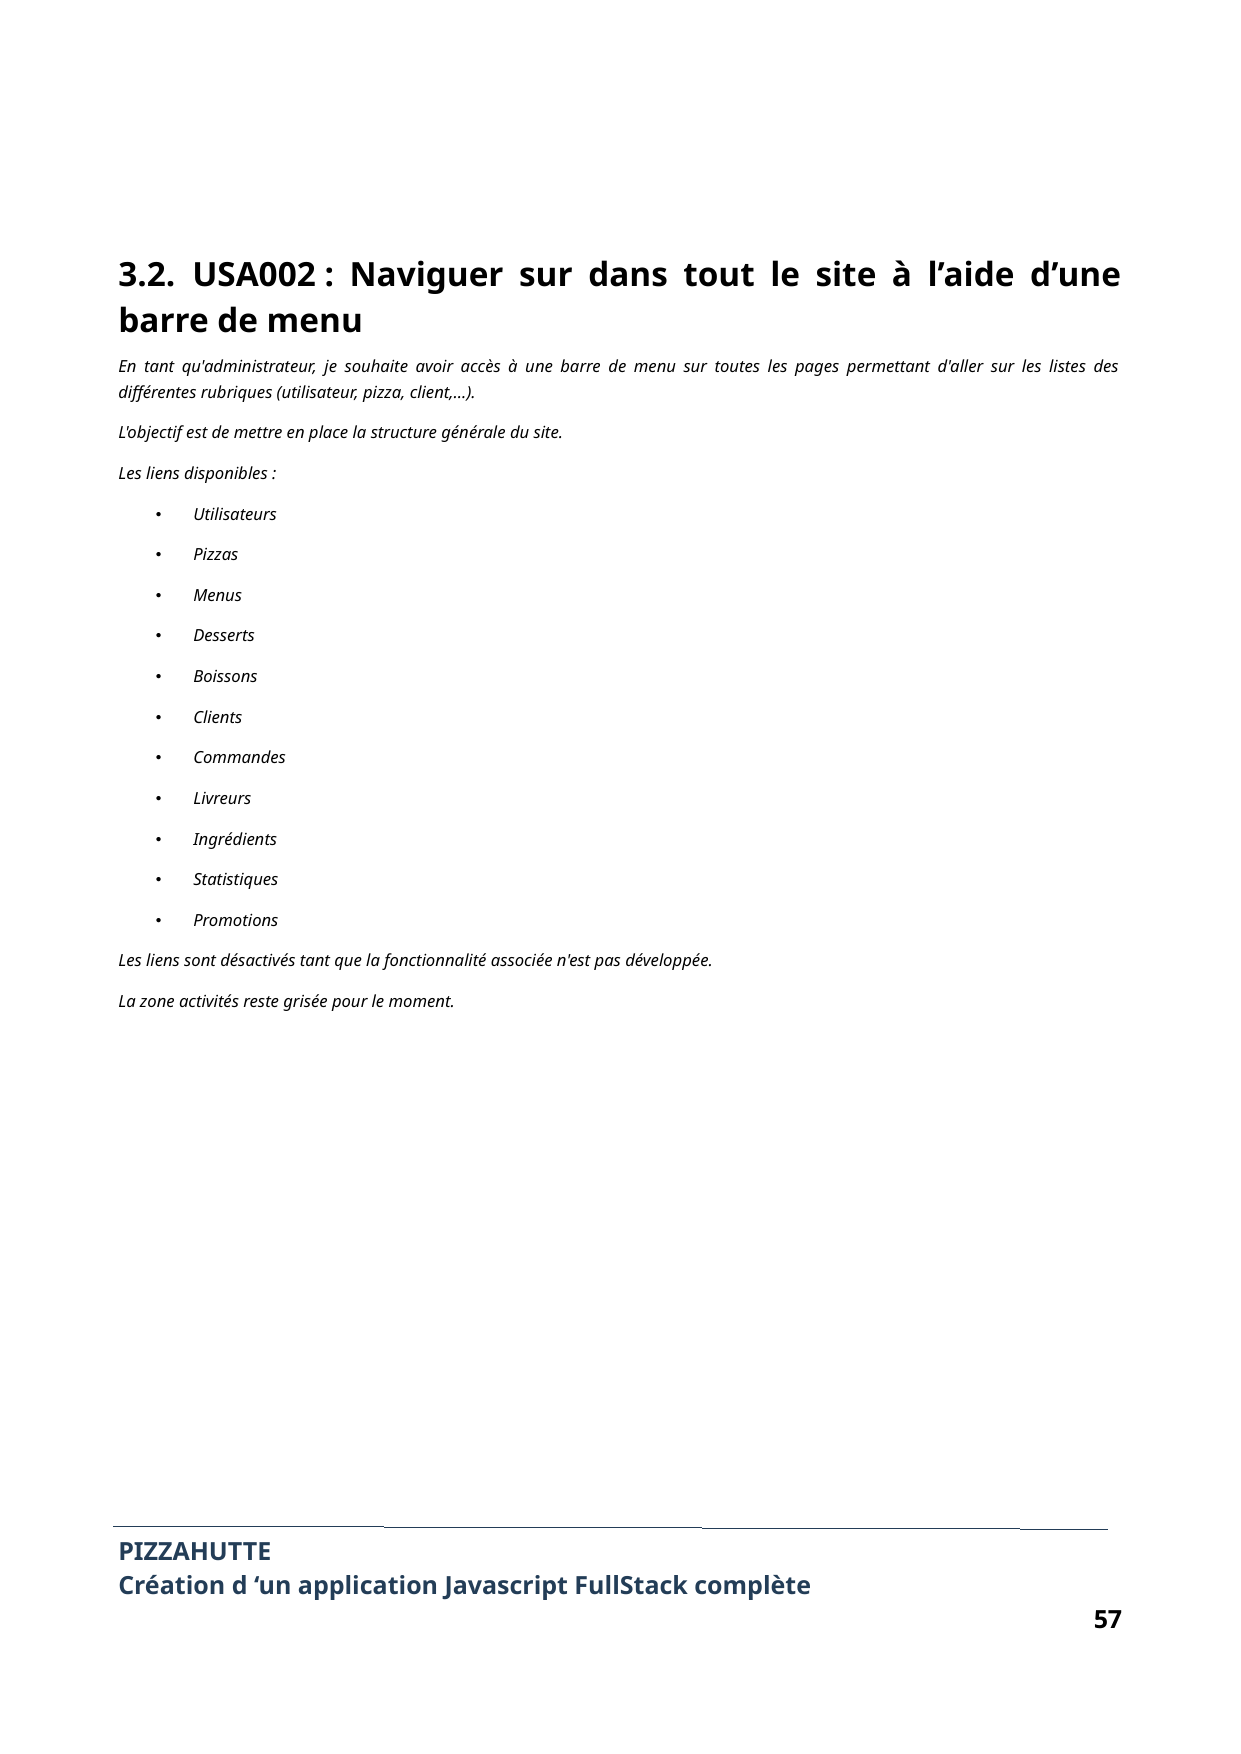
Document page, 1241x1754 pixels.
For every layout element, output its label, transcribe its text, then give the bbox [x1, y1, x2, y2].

list Desserts [156, 624, 1122, 647]
list Utilisateurs [156, 502, 1122, 525]
list Boissons [156, 665, 1122, 687]
list Pizzas [156, 543, 1122, 566]
list Commandes [156, 746, 1122, 769]
text La zone activités reste grisée pour le moment. [118, 990, 1122, 1012]
list Clients [156, 705, 1122, 728]
list Livreurs [156, 787, 1122, 809]
list Promotions [156, 908, 1122, 931]
list Ingrédients [156, 827, 1122, 850]
text L'objectif est de mettre en place la structure générale du site. [118, 421, 1122, 444]
text Les liens disponibles : [118, 462, 1122, 484]
list Statistiques [156, 868, 1122, 891]
text En tant qu'administrateur, je souhaite avoir accès à une barre de menu sur toutes les pages permettant d'aller sur les listes des différentes rubriques (utilisateur, pizza, client,...). [118, 354, 1122, 403]
list Menus [156, 583, 1122, 606]
subtitle USA002 : Naviguer sur dans tout le site à l’aide d’une barre de menu [118, 251, 1122, 342]
text Les liens sont désactivés tant que la fonctionnalité associée n'est pas développée. [118, 949, 1122, 972]
